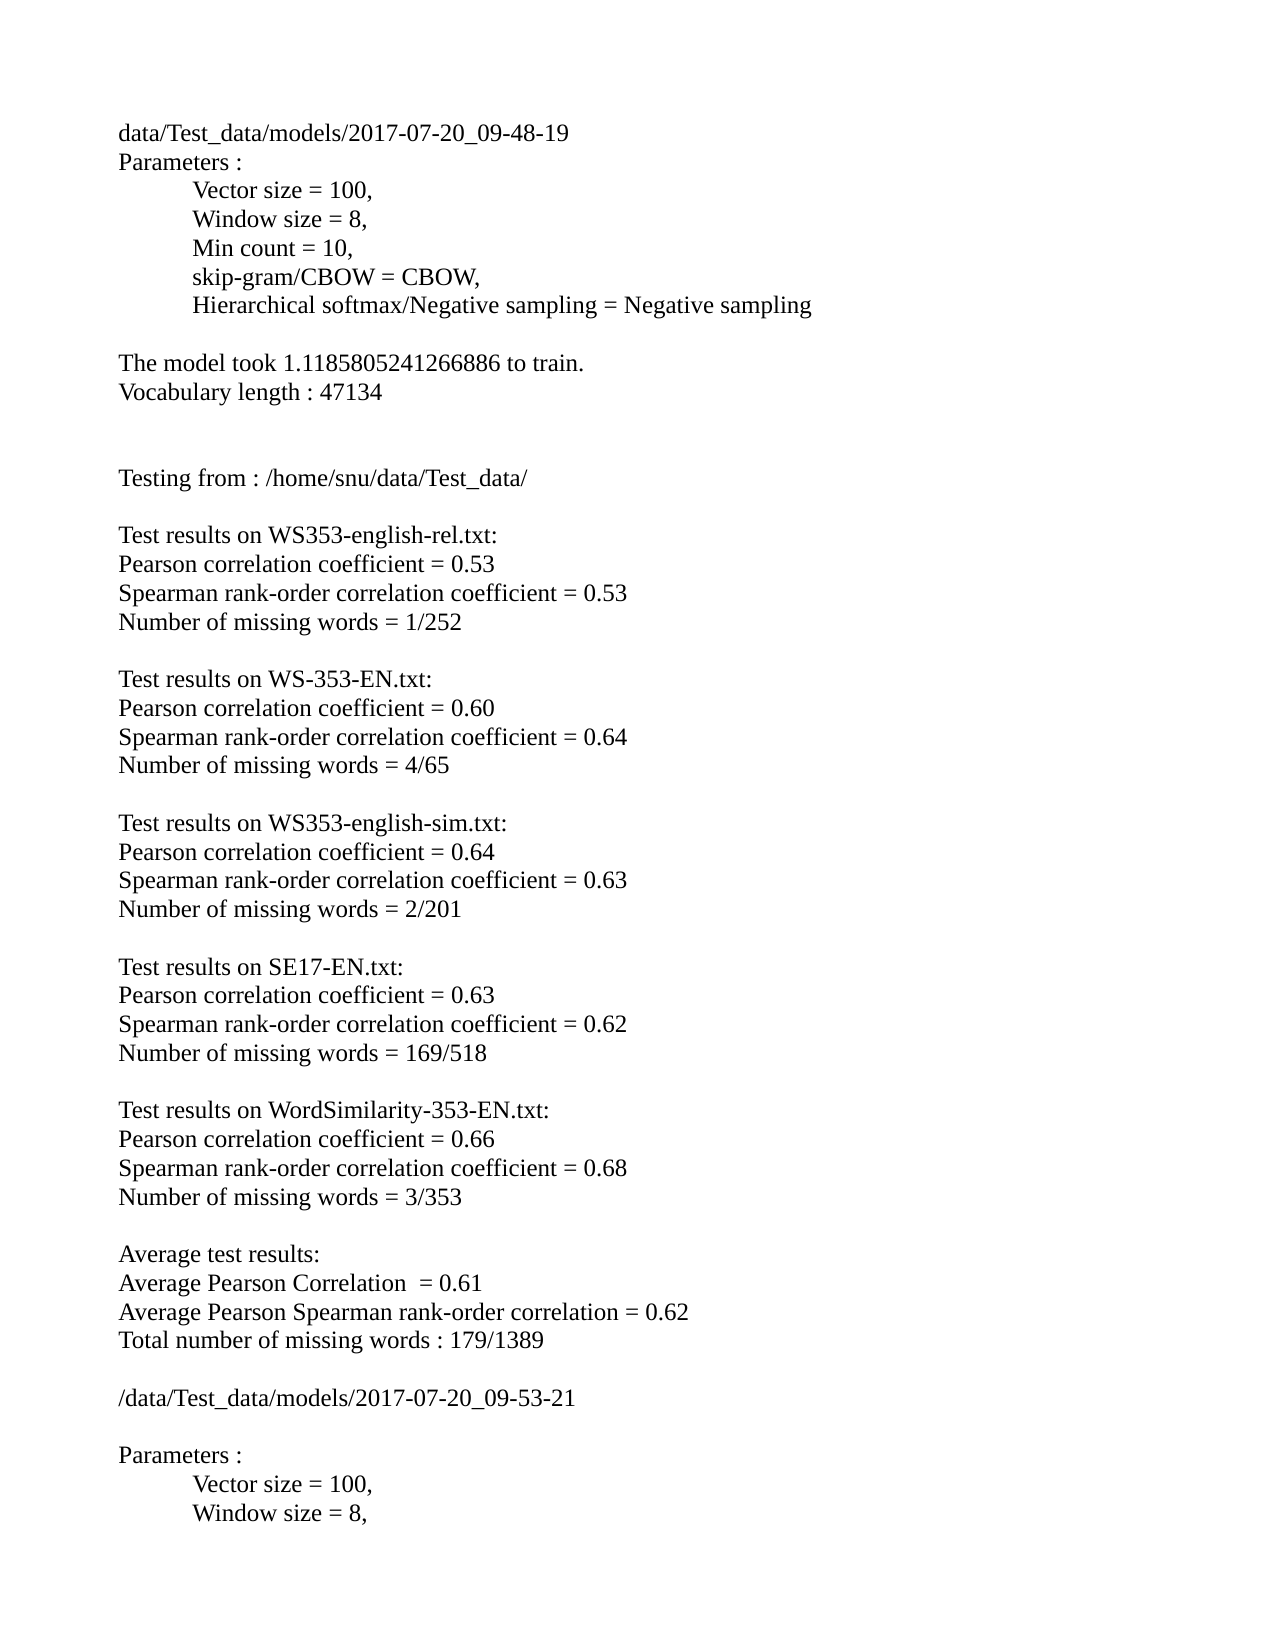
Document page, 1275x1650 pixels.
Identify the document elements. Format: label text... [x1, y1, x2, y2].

text Pearson correlation coefficient = 0.64 [118, 837, 1157, 866]
text Spearman rank-order correlation coefficient = 0.53 [118, 578, 1157, 607]
text /data/Test_data/models/2017-07-20_09-53-21 [118, 1383, 1157, 1412]
text Vector size = 100, [118, 1469, 1157, 1498]
text Test results on WS353-english-rel.txt: [118, 521, 1157, 549]
text Vocabulary length : 47134 [118, 377, 1157, 406]
text data/Test_data/models/2017-07-20_09-48-19 [118, 118, 1157, 147]
text Spearman rank-order correlation coefficient = 0.64 [118, 722, 1157, 751]
text Testing from : /home/snu/data/Test_data/ [118, 463, 1157, 492]
text The model took 1.1185805241266886 to train. [118, 348, 1157, 377]
text Average test results: [118, 1239, 1157, 1268]
text Pearson correlation coefficient = 0.60 [118, 693, 1157, 722]
text Parameters : [118, 147, 1157, 176]
text Pearson correlation coefficient = 0.63 [118, 981, 1157, 1009]
text Average Pearson Spearman rank-order correlation = 0.62 [118, 1297, 1157, 1326]
text Min count = 10, [118, 233, 1157, 262]
text Window size = 8, [118, 204, 1157, 233]
text skip-gram/CBOW = CBOW, [118, 262, 1157, 291]
text Window size = 8, [118, 1498, 1157, 1527]
text Total number of missing words : 179/1389 [118, 1326, 1157, 1354]
text Number of missing words = 3/353 [118, 1182, 1157, 1211]
text Test results on SE17-EN.txt: [118, 952, 1157, 981]
text Spearman rank-order correlation coefficient = 0.63 [118, 866, 1157, 894]
text Pearson correlation coefficient = 0.53 [118, 549, 1157, 578]
text Average Pearson Correlation = 0.61 [118, 1268, 1157, 1297]
text Vector size = 100, [118, 176, 1157, 204]
text Number of missing words = 4/65 [118, 751, 1157, 779]
text Test results on WS353-english-sim.txt: [118, 808, 1157, 837]
text Parameters : [118, 1441, 1157, 1469]
text Number of missing words = 1/252 [118, 607, 1157, 636]
text Test results on WS-353-EN.txt: [118, 664, 1157, 693]
text Pearson correlation coefficient = 0.66 [118, 1124, 1157, 1153]
text Spearman rank-order correlation coefficient = 0.68 [118, 1153, 1157, 1182]
text Number of missing words = 169/518 [118, 1038, 1157, 1067]
text Number of missing words = 2/201 [118, 894, 1157, 923]
text Hierarchical softmax/Negative sampling = Negative sampling [118, 291, 1157, 319]
text Spearman rank-order correlation coefficient = 0.62 [118, 1009, 1157, 1038]
text Test results on WordSimilarity-353-EN.txt: [118, 1096, 1157, 1124]
